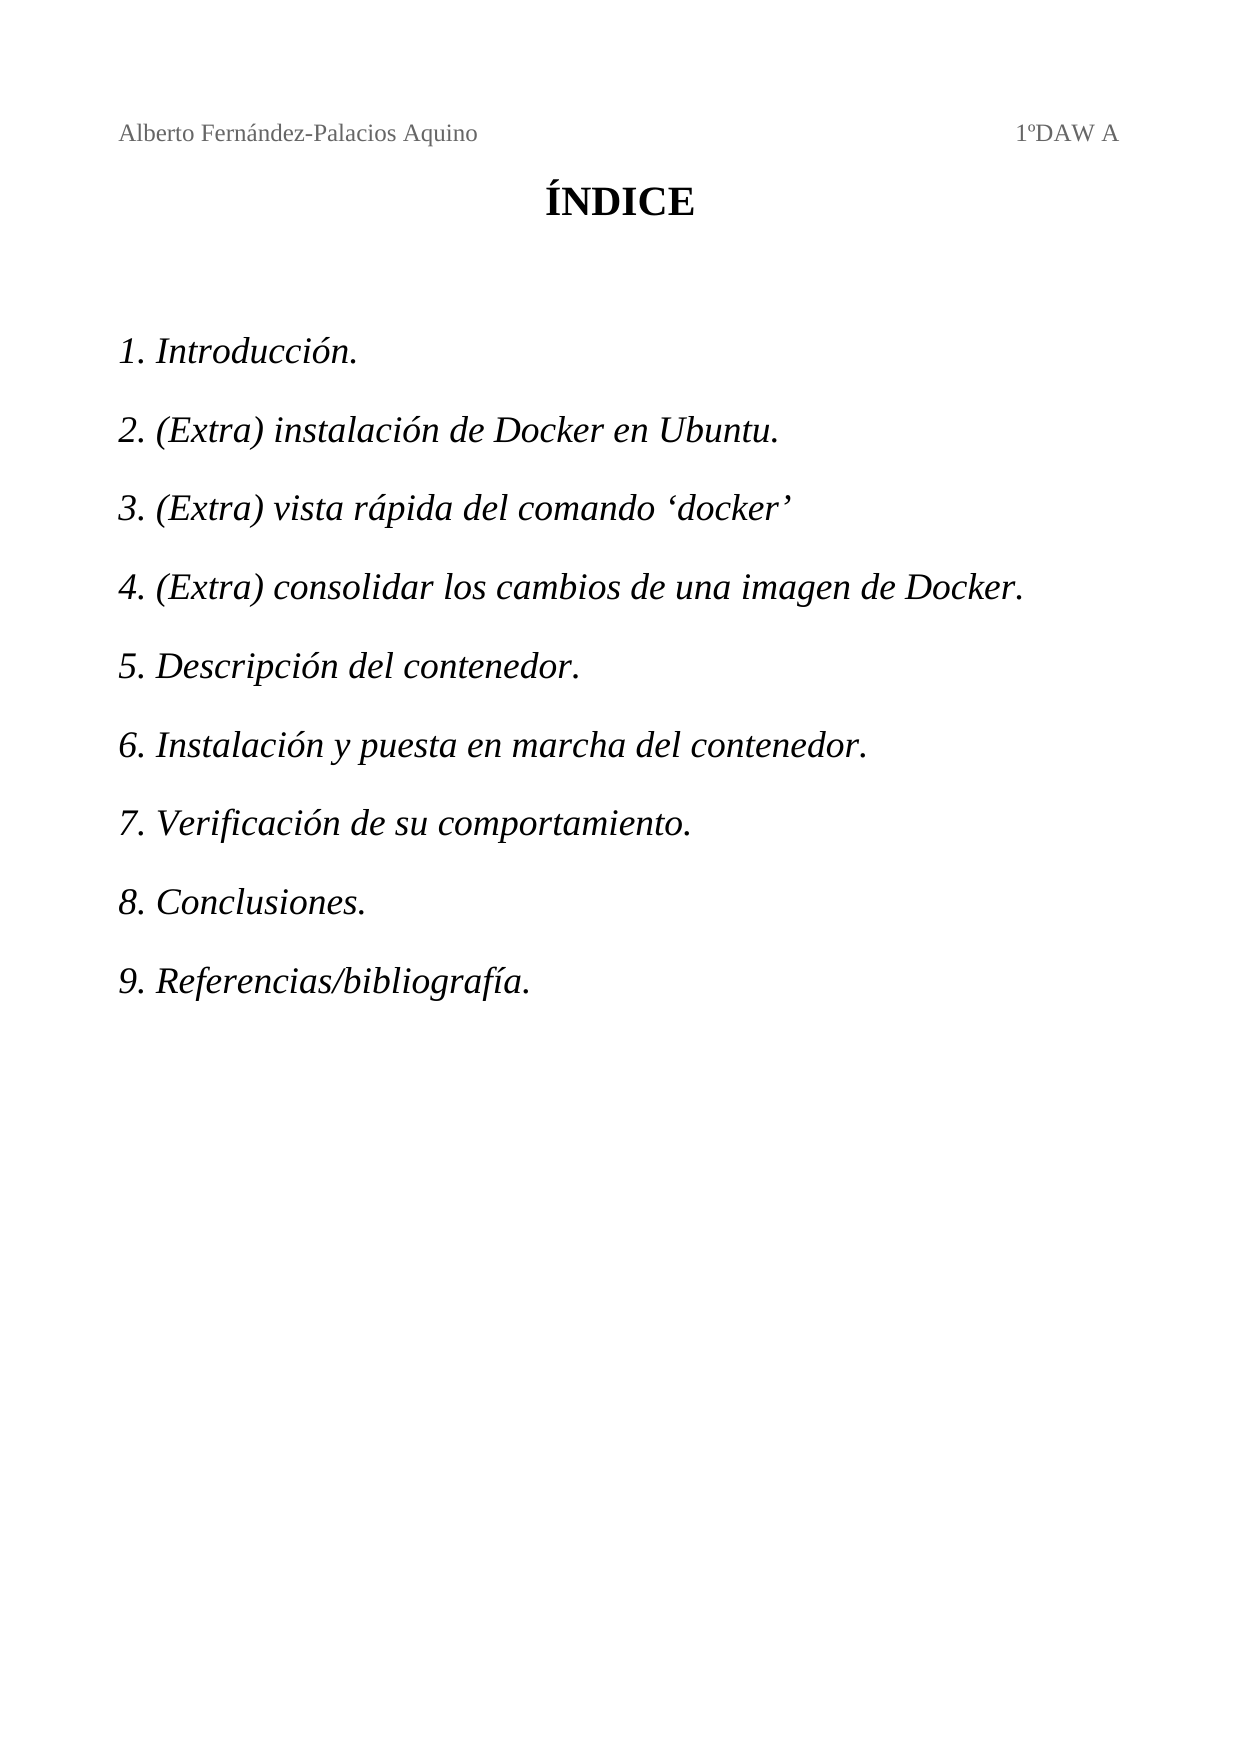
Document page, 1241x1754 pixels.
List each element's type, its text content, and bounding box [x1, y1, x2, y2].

text 6. Instalación y puesta en marcha del contenedor. [118, 722, 1122, 765]
text 3. (Extra) vista rápida del comando ‘docker’ [118, 486, 1122, 529]
text 9. Referencias/bibliografía. [118, 958, 1122, 1001]
text 4. (Extra) consolidar los cambios de una imagen de Docker. [118, 564, 1122, 608]
text 5. Descripción del contenedor. [118, 643, 1122, 686]
text ÍNDICE [118, 176, 1122, 224]
text 2. (Extra) instalación de Docker en Ubuntu. [118, 407, 1122, 450]
text 7. Verificación de su comportamiento. [118, 801, 1122, 844]
text 8. Conclusiones. [118, 879, 1122, 923]
text 1. Introducción. [118, 328, 1122, 371]
